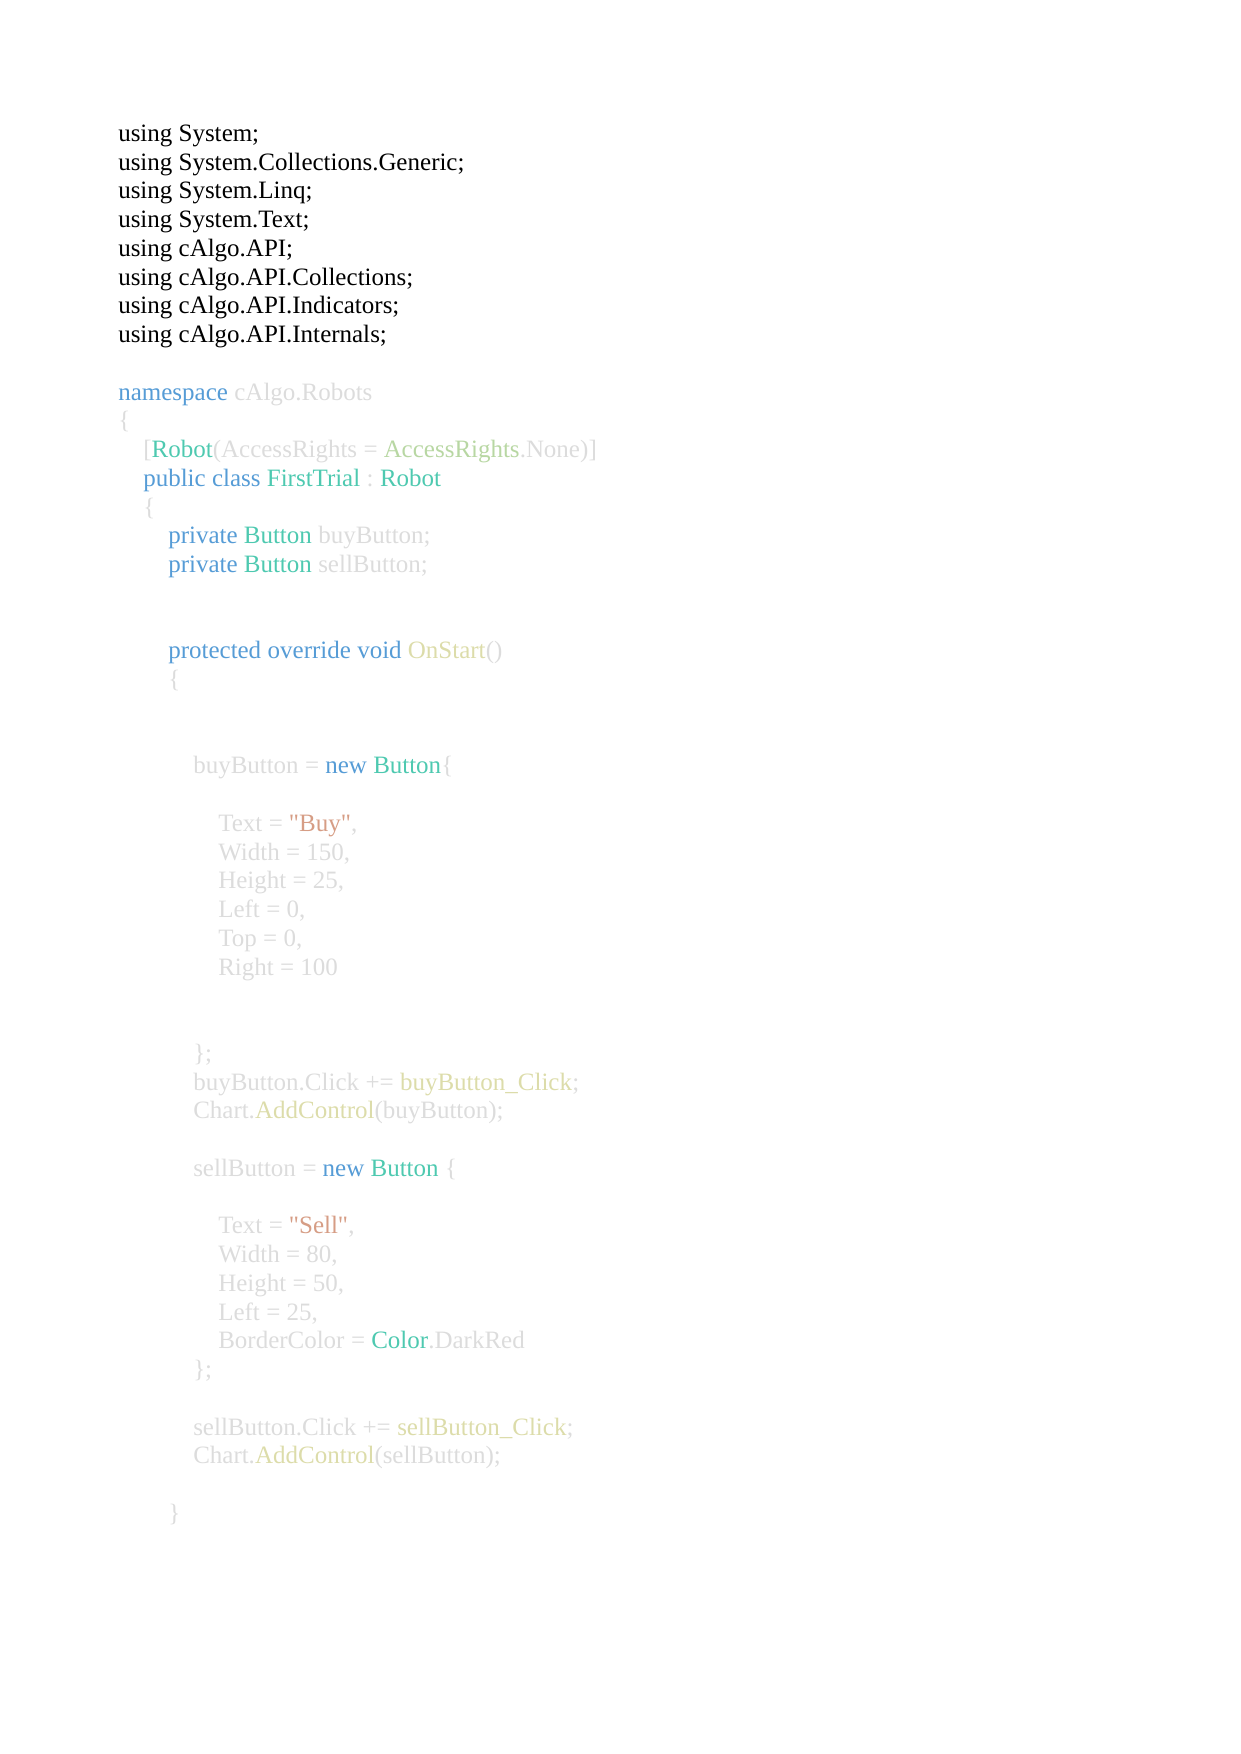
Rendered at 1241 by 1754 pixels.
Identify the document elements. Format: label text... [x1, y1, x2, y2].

text using System; using System.Collections.Generic; using System.Linq; using System.Text; using cAlgo.API; using cAlgo.API.Collections; using cAlgo.API.Indicators; using cAlgo.API.Internals; namespace cAlgo.Robots { [Robot(AccessRights = AccessRights.None)] public class FirstTrial : Robot { private Button buyButton; private Button sellButton; protected override void OnStart() { buyButton = new Button{ Text = "Buy", Width = 150, Height = 25, Left = 0, Top = 0, Right = 100 }; buyButton.Click += buyButton_Click; Chart.AddControl(buyButton); sellButton = new Button { Text = "Sell", Width = 80, Height = 50, Left = 25, BorderColor = Color.DarkRed }; sellButton.Click += sellButton_Click; Chart.AddControl(sellButton); } [118, 118, 1122, 1613]
